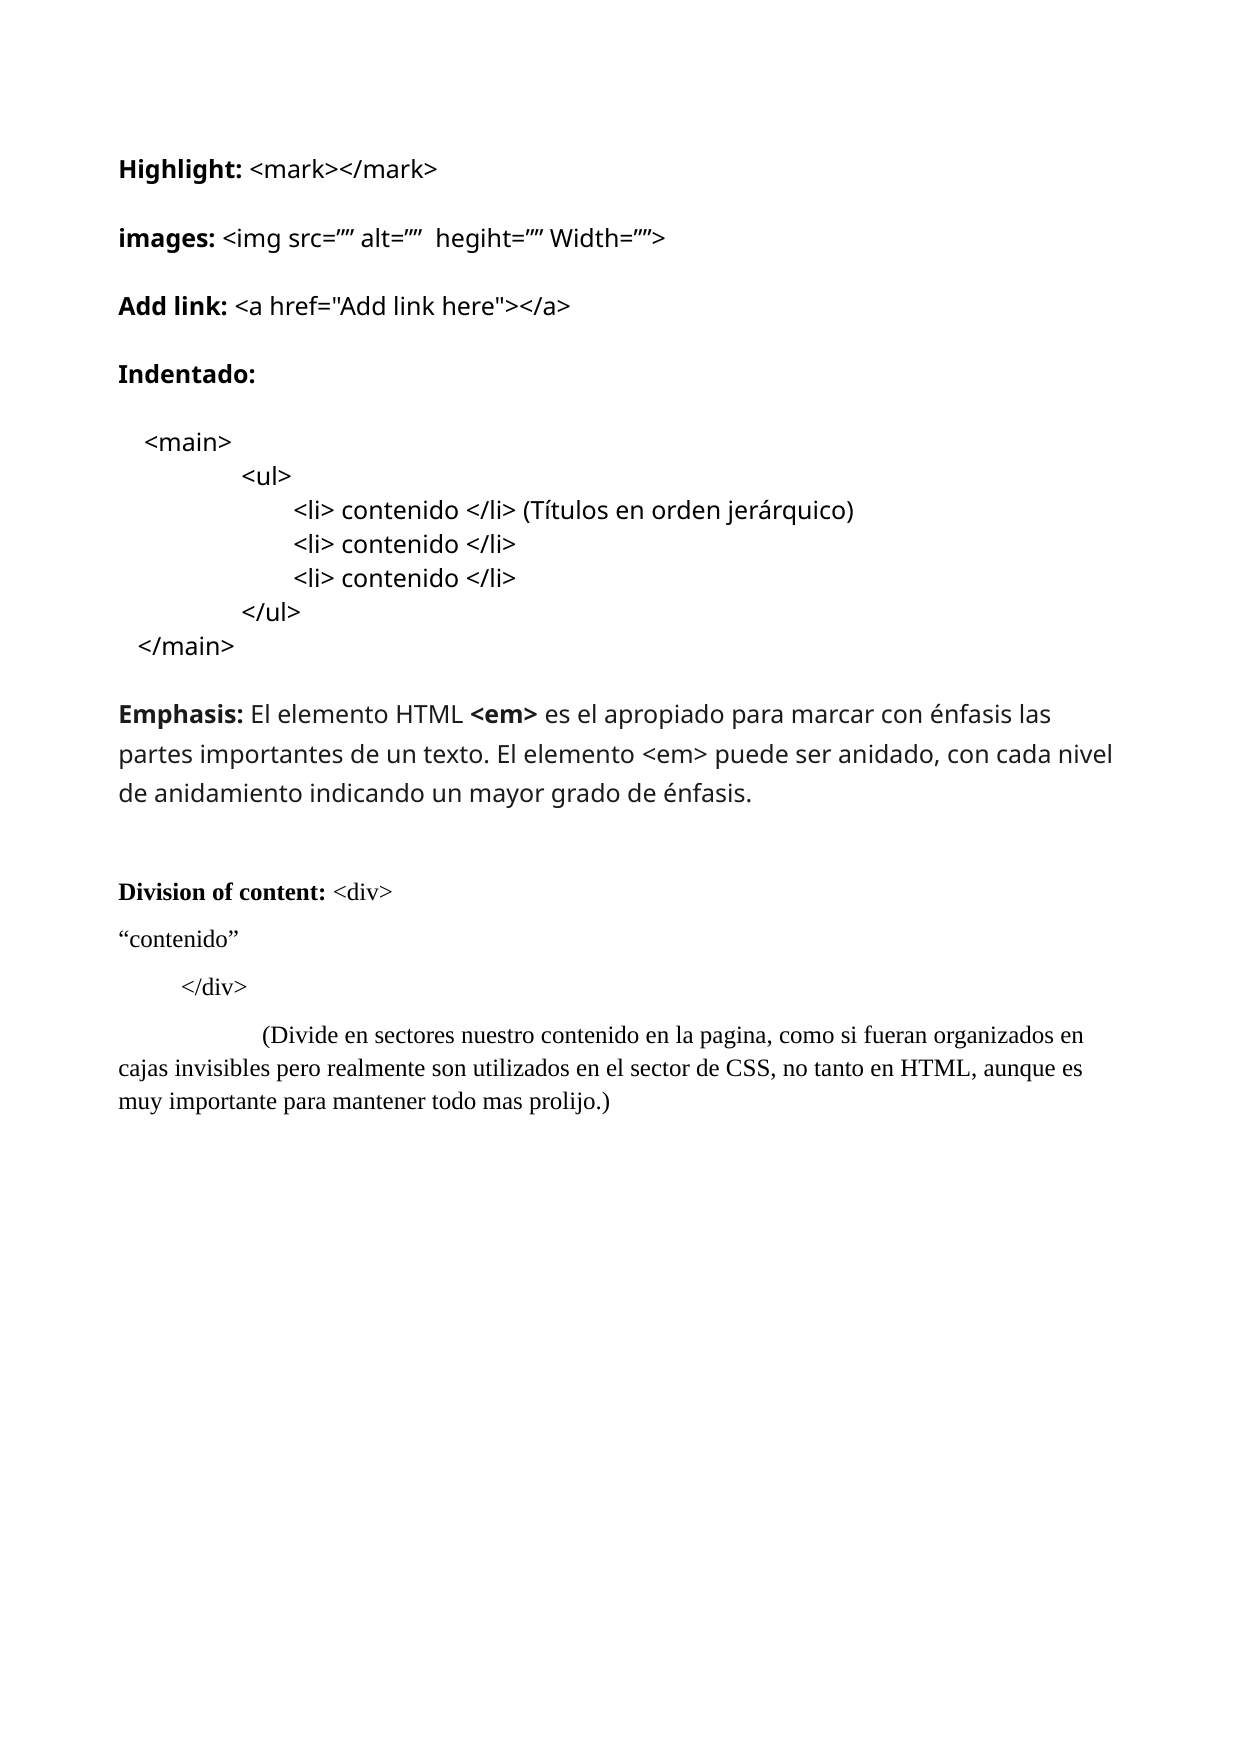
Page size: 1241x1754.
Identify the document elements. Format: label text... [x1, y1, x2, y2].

text Indentado: [118, 357, 1122, 391]
text Emphasis: El elemento HTML <em> es el apropiado para marcar con énfasis las partes importantes de un texto. El elemento <em> puede ser anidado, con cada nivel de anidamiento indicando un mayor grado de énfasis. [118, 697, 1122, 809]
text <li> contenido </li> [118, 561, 1122, 595]
text Highlight: <mark></mark> [118, 152, 1122, 186]
text </div> [118, 972, 1122, 1001]
text </main> [118, 629, 1122, 663]
text <li> contenido </li> [118, 527, 1122, 561]
text <main> [118, 425, 1122, 459]
text “contenido” [118, 924, 1122, 953]
text <ul> [118, 459, 1122, 493]
text <li> contenido </li> (Títulos en orden jerárquico) [118, 493, 1122, 527]
text </ul> [118, 595, 1122, 629]
text Add link: <a href="Add link here"></a> [118, 288, 1122, 322]
text Division of content: <div> [118, 877, 1122, 906]
text images: <img src=”” alt=”” hegiht=”” Width=””> [118, 220, 1122, 254]
text (Divide en sectores nuestro contenido en la pagina, como si fueran organizados en cajas invisibles pero realmente son utilizados en el sector de CSS, no tanto en HTML, aunque es muy importante para mantener todo mas prolijo.) [118, 1020, 1122, 1114]
